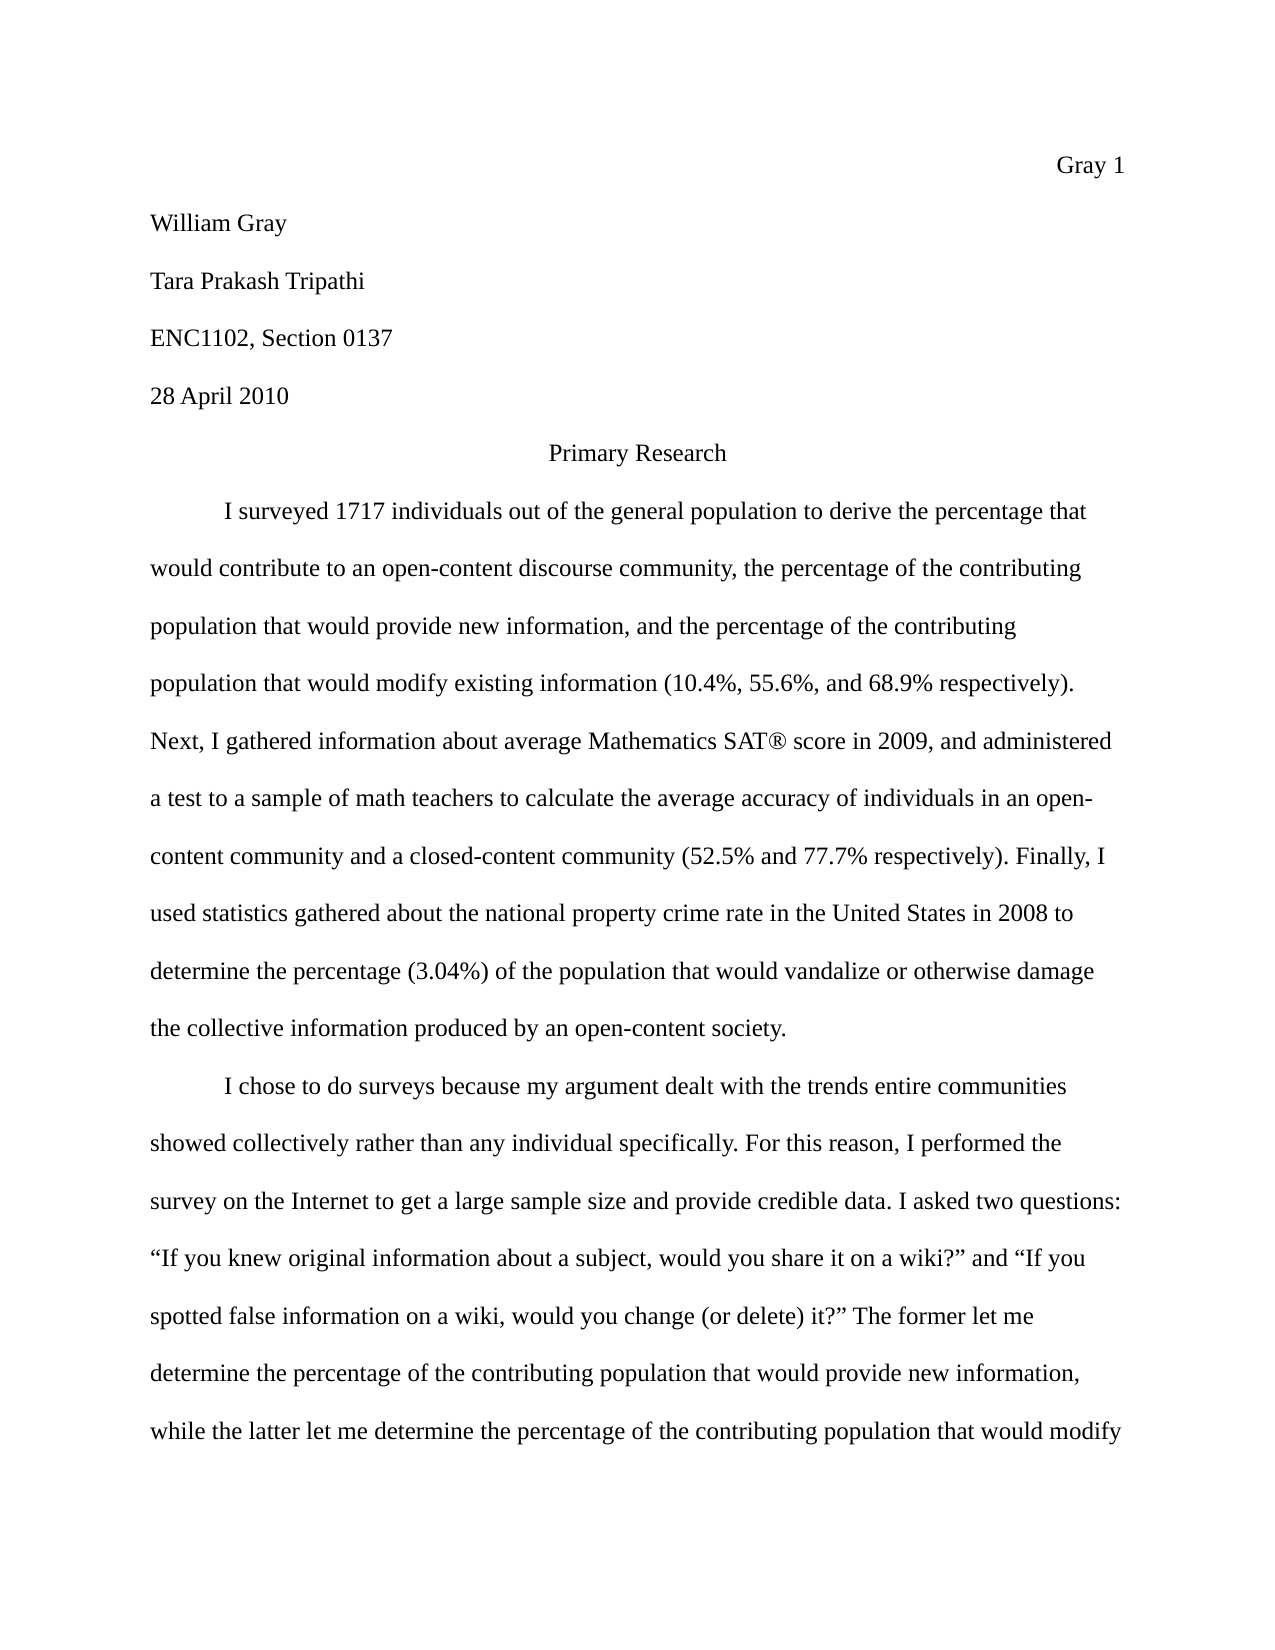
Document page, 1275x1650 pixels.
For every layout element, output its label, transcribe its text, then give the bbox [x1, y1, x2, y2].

text ENC1102, Section 0137 [150, 323, 1125, 352]
text I chose to do surveys because my argument dealt with the trends entire communities showed collectively rather than any individual specifically. For this reason, I performed the survey on the Internet to get a large sample size and provide credible data. I asked two questions: “If you knew original information about a subject, would you share it on a wiki?” and “If you spotted false information on a wiki, would you change (or delete) it?” The former let me determine the percentage of the contributing population that would provide new information, while the latter let me determine the percentage of the contributing population that would modify [150, 1071, 1125, 1444]
text I surveyed 1717 individuals out of the general population to derive the percentage that would contribute to an open-content discourse community, the percentage of the contributing population that would provide new information, and the percentage of the contributing population that would modify existing information (10.4%, 55.6%, and 68.9% respectively). Next, I gathered information about average Mathematics SAT® score in 2009, and administered a test to a sample of math teachers to calculate the average accuracy of individuals in an open-content community and a closed-content community (52.5% and 77.7% respectively). Finally, I used statistics gathered about the national property crime rate in the United States in 2008 to determine the percentage (3.04%) of the population that would vandalize or otherwise damage the collective information produced by an open-content society. [150, 496, 1125, 1042]
text Tara Prakash Tripathi [150, 266, 1125, 294]
text William Gray [150, 208, 1125, 237]
text 28 April 2010 [150, 381, 1125, 409]
text Primary Research [150, 438, 1125, 467]
